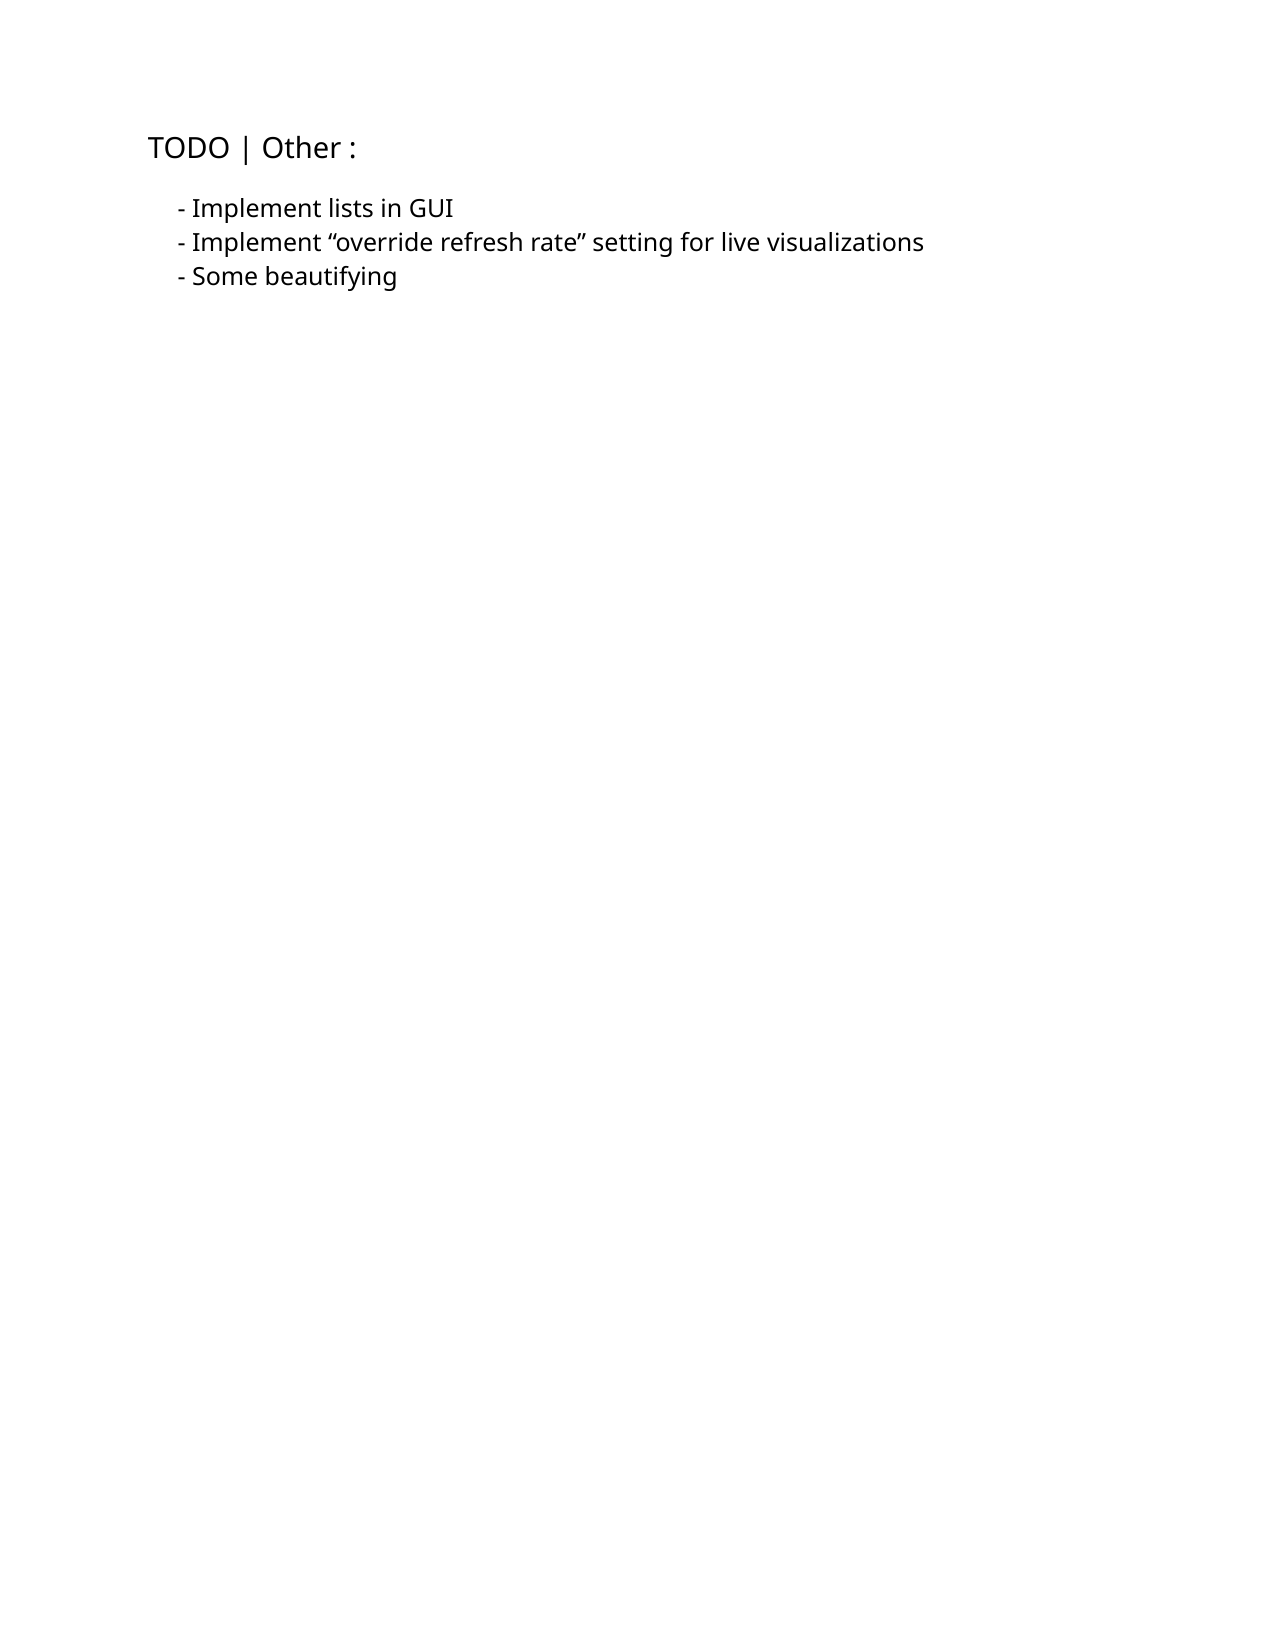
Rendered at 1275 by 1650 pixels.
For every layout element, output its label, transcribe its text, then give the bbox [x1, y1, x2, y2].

text TODO | Other : [148, 128, 1234, 167]
text - Implement “override refresh rate” setting for live visualizations [177, 224, 1234, 258]
text - Implement lists in GUI [177, 190, 1234, 224]
text - Some beautifying [177, 258, 1234, 292]
